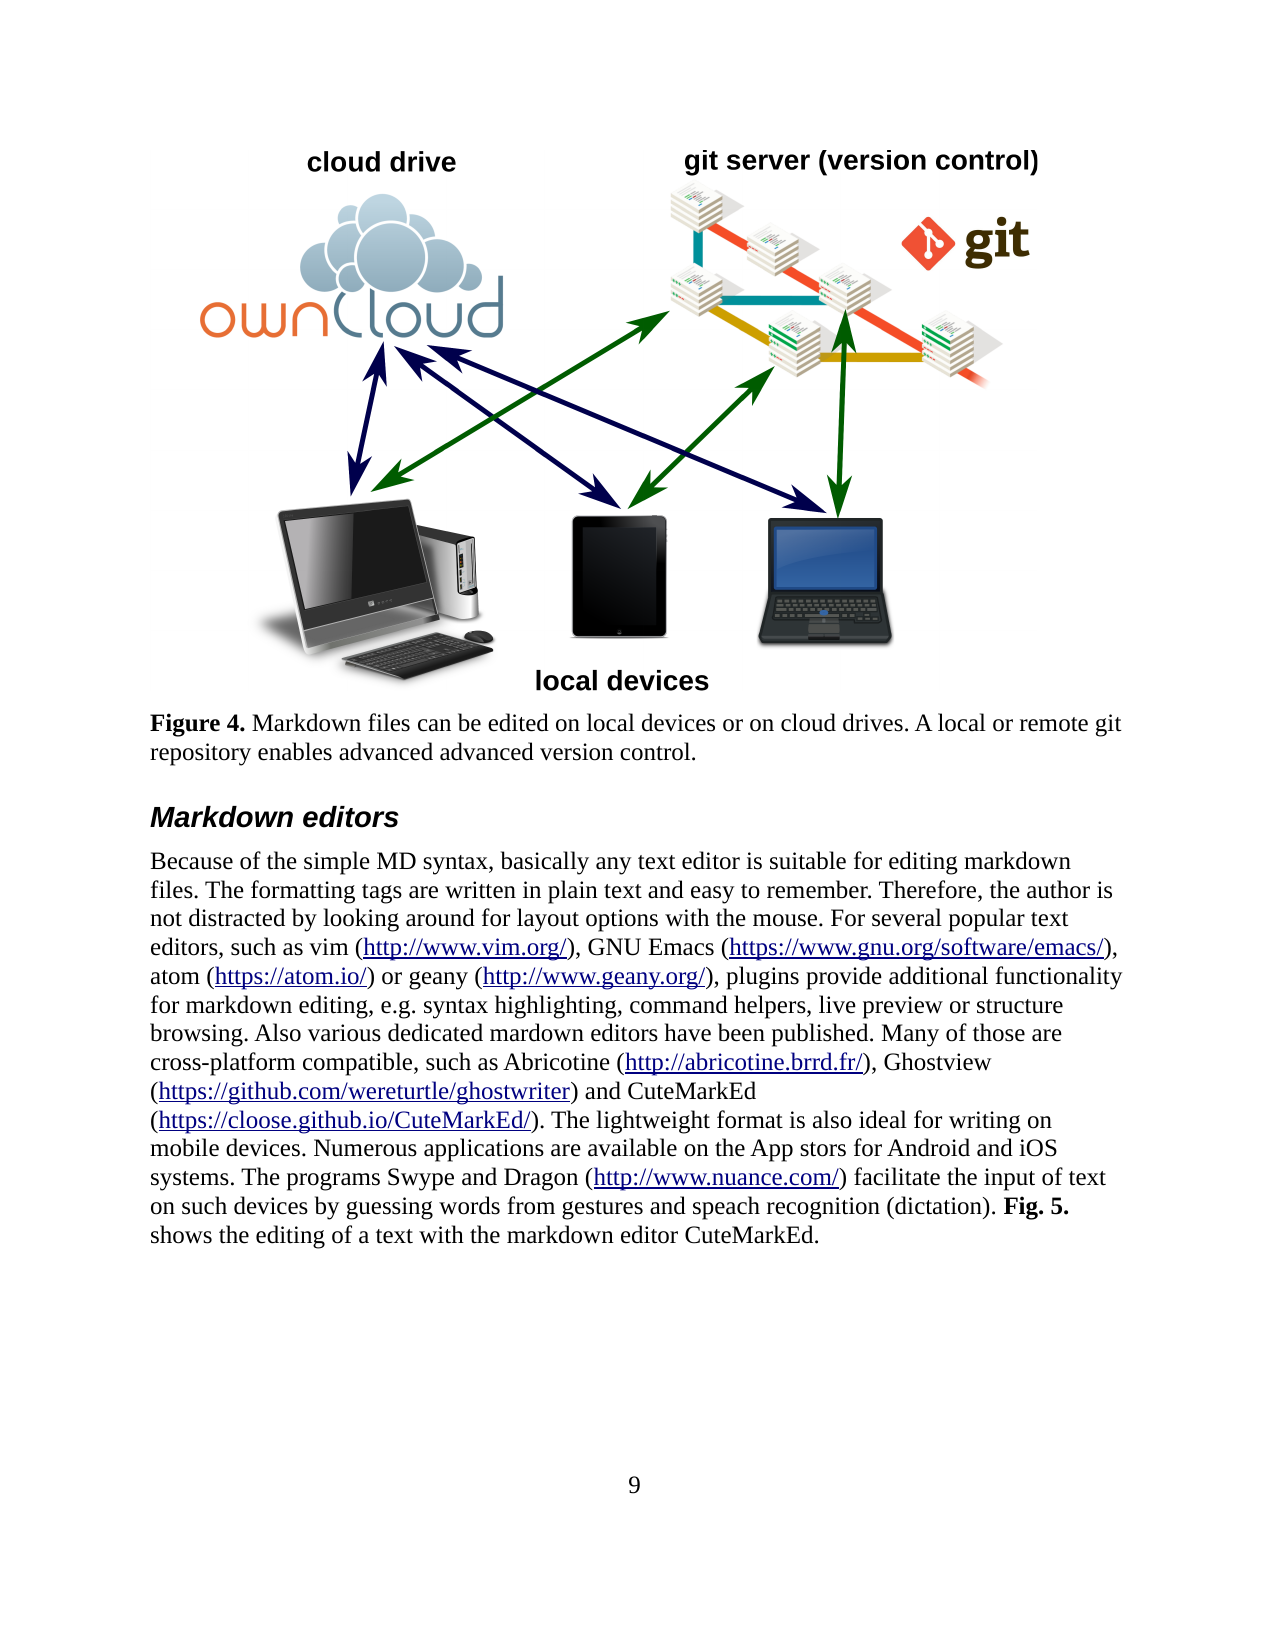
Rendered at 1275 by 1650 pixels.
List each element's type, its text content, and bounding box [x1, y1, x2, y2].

picture [150, 150, 1038, 691]
text Figure 4. Markdown files can be edited on local devices or on cloud drives. A local or remote git repository enables advanced advanced version control. [150, 708, 1125, 766]
text Because of the simple MD syntax, basically any text editor is suitable for editing markdown files. The formatting tags are written in plain text and easy to remember. Therefore, the author is not distracted by looking around for layout options with the mouse. For several popular text editors, such as vim (http://www.vim.org/), GNU Emacs (https://www.gnu.org/software/emacs/), atom (https://atom.io/) or geany (http://www.geany.org/), plugins provide additional functionality for markdown editing, e.g. syntax highlighting, command helpers, live preview or structure browsing. Also various dedicated mardown editors have been published. Many of those are cross-platform compatible, such as Abricotine (http://abricotine.brrd.fr/), Ghostview (https://github.com/wereturtle/ghostwriter) and CuteMarkEd (https://cloose.github.io/CuteMarkEd/). The lightweight format is also ideal for writing on mobile devices. Numerous applications are available on the App stors for Android and iOS systems. The programs Swype and Dragon (http://www.nuance.com/) facilitate the input of text on such devices by guessing words from gestures and speach recognition (dictation). Fig. 5. shows the editing of a text with the markdown editor CuteMarkEd. [150, 846, 1125, 1248]
subtitle Markdown editors [150, 800, 1125, 833]
